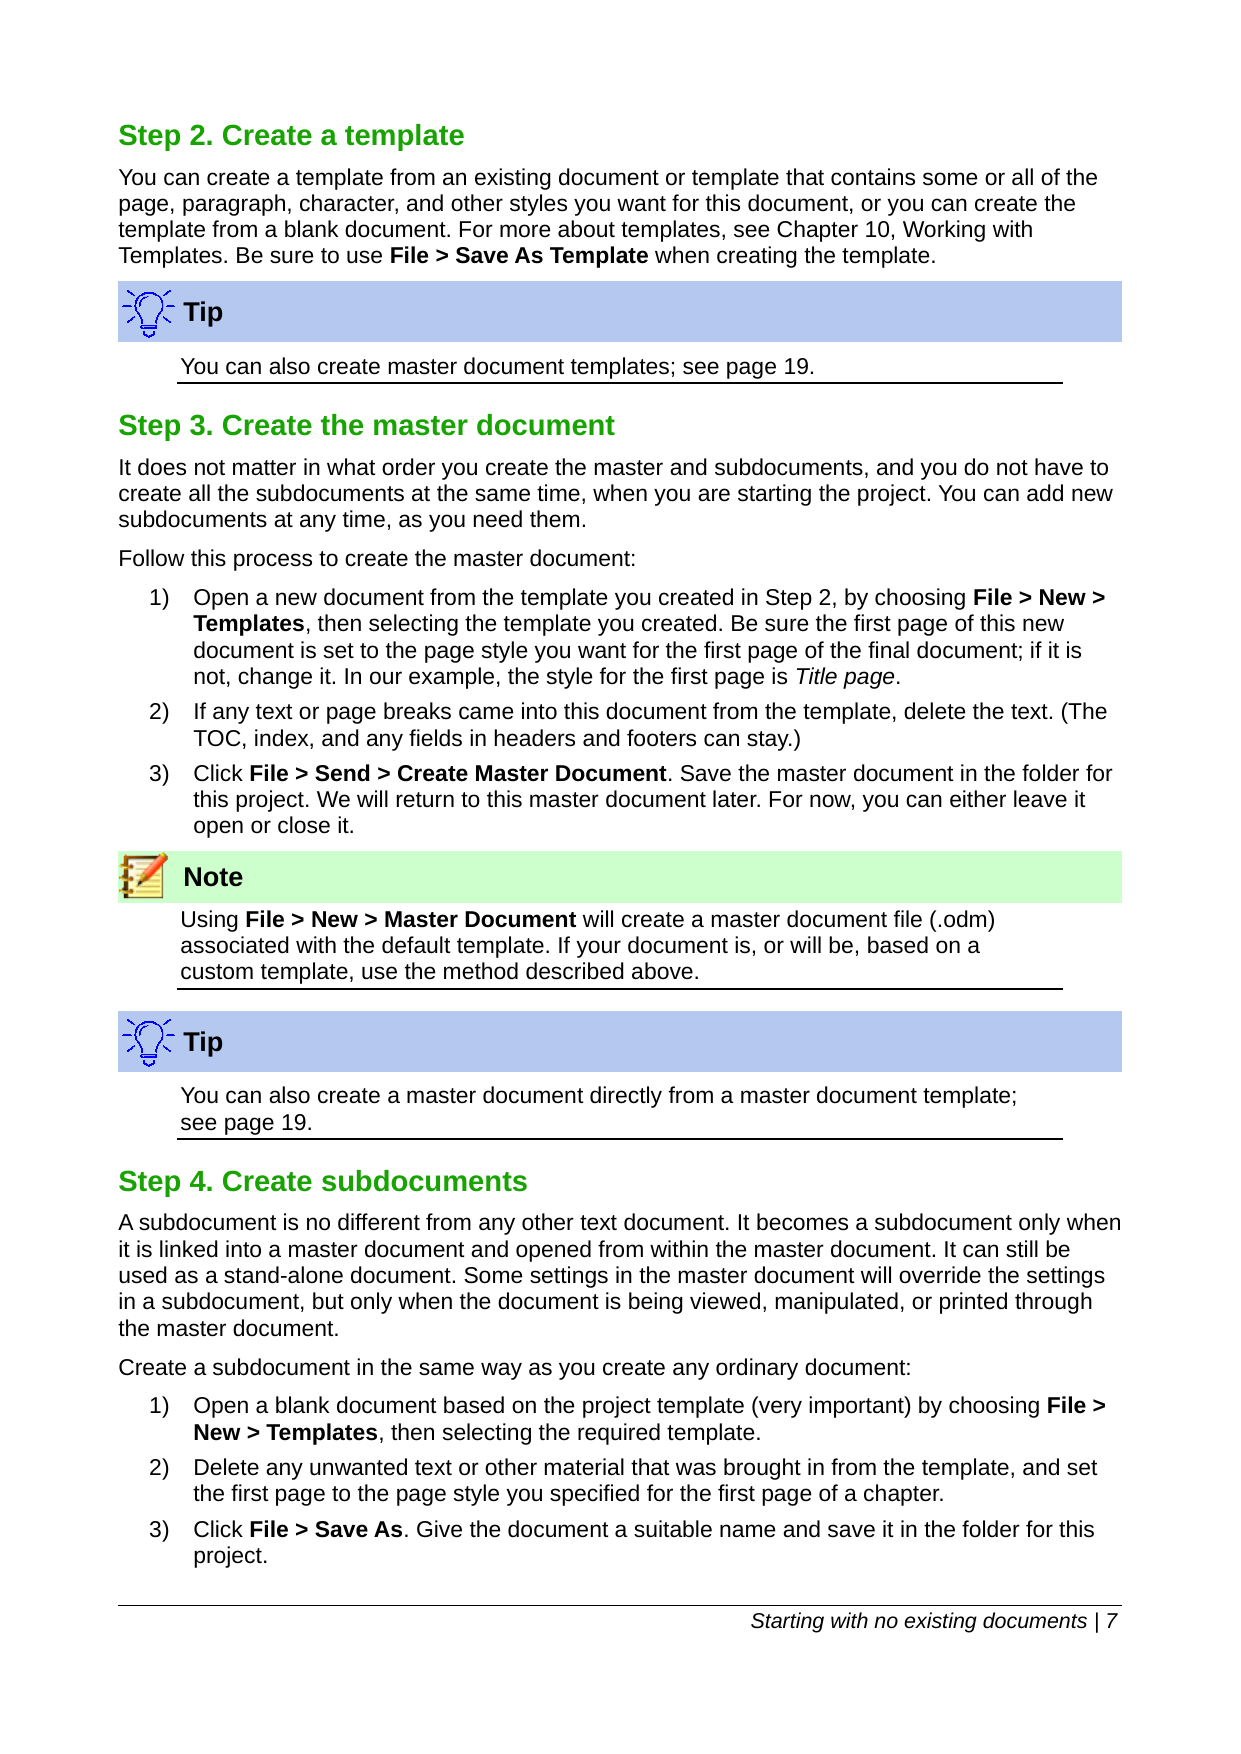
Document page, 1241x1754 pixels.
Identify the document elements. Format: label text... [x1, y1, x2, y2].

list Open a blank document based on the project template (very important) by choosing File > New > Templates, then selecting the required template. [169, 1392, 1122, 1445]
subtitle Note [118, 851, 1122, 903]
list If any text or page breaks came into this document from the template, delete the text. (The TOC, index, and any fields in headers and footers can stay.) [169, 698, 1122, 751]
list Delete any unwanted text or other material that was brought in from the template, and set the first page to the page style you specified for the first page of a chapter. [169, 1454, 1122, 1507]
text It does not matter in what order you create the master and subdocuments, and you do not have to create all the subdocuments at the same time, when you are starting the project. You can add new subdocuments at any time, as you need them. [118, 453, 1122, 532]
subtitle Step 4. Create subdocuments [118, 1164, 1122, 1197]
subtitle Tip [118, 1011, 1122, 1072]
text You can create a template from an existing document or template that contains some or all of the page, paragraph, character, and other styles you want for this document, or you can create the template from a blank document. For more about templates, see Chapter 10, Working with Templates. Be sure to use File > Save As Template when creating the template. [118, 163, 1122, 269]
list Click File > Save As. Give the document a suitable name and save it in the folder for this project. [169, 1516, 1122, 1568]
text You can also create master document templates; see page 19. [177, 350, 1063, 382]
list Follow this process to create the master document: [118, 545, 1122, 571]
text Using File > New > Master Document will create a master document file (.odm) associated with the default template. If your document is, or will be, based on a custom template, use the method described above. [177, 903, 1063, 988]
subtitle Step 3. Create the master document [118, 408, 1122, 442]
list Click File > Send > Create Master Document. Save the master document in the folder for this project. We will return to this master document later. For now, you can either leave it open or close it. [169, 760, 1122, 839]
subtitle Tip [118, 281, 1122, 342]
list Create a subdocument in the same way as you create any ordinary document: [118, 1353, 1122, 1380]
picture [119, 1011, 179, 1071]
picture [119, 851, 170, 902]
text A subdocument is no different from any other text document. It becomes a subdocument only when it is linked into a master document and opened from within the master document. It can still be used as a stand-alone document. Some settings in the master document will override the settings in a subdocument, but only when the document is being viewed, manipulated, or printed through the master document. [118, 1209, 1122, 1341]
picture [119, 282, 179, 342]
subtitle Step 2. Create a template [118, 118, 1122, 152]
list Open a new document from the template you created in Step 2, by choosing File > New > Templates, then selecting the template you created. Be sure the first page of this new document is set to the page style you want for the first page of the final document; if it is not, change it. In our example, the style for the first page is Title page. [169, 584, 1122, 689]
text You can also create a master document directly from a master document template; see page 19. [177, 1079, 1063, 1138]
